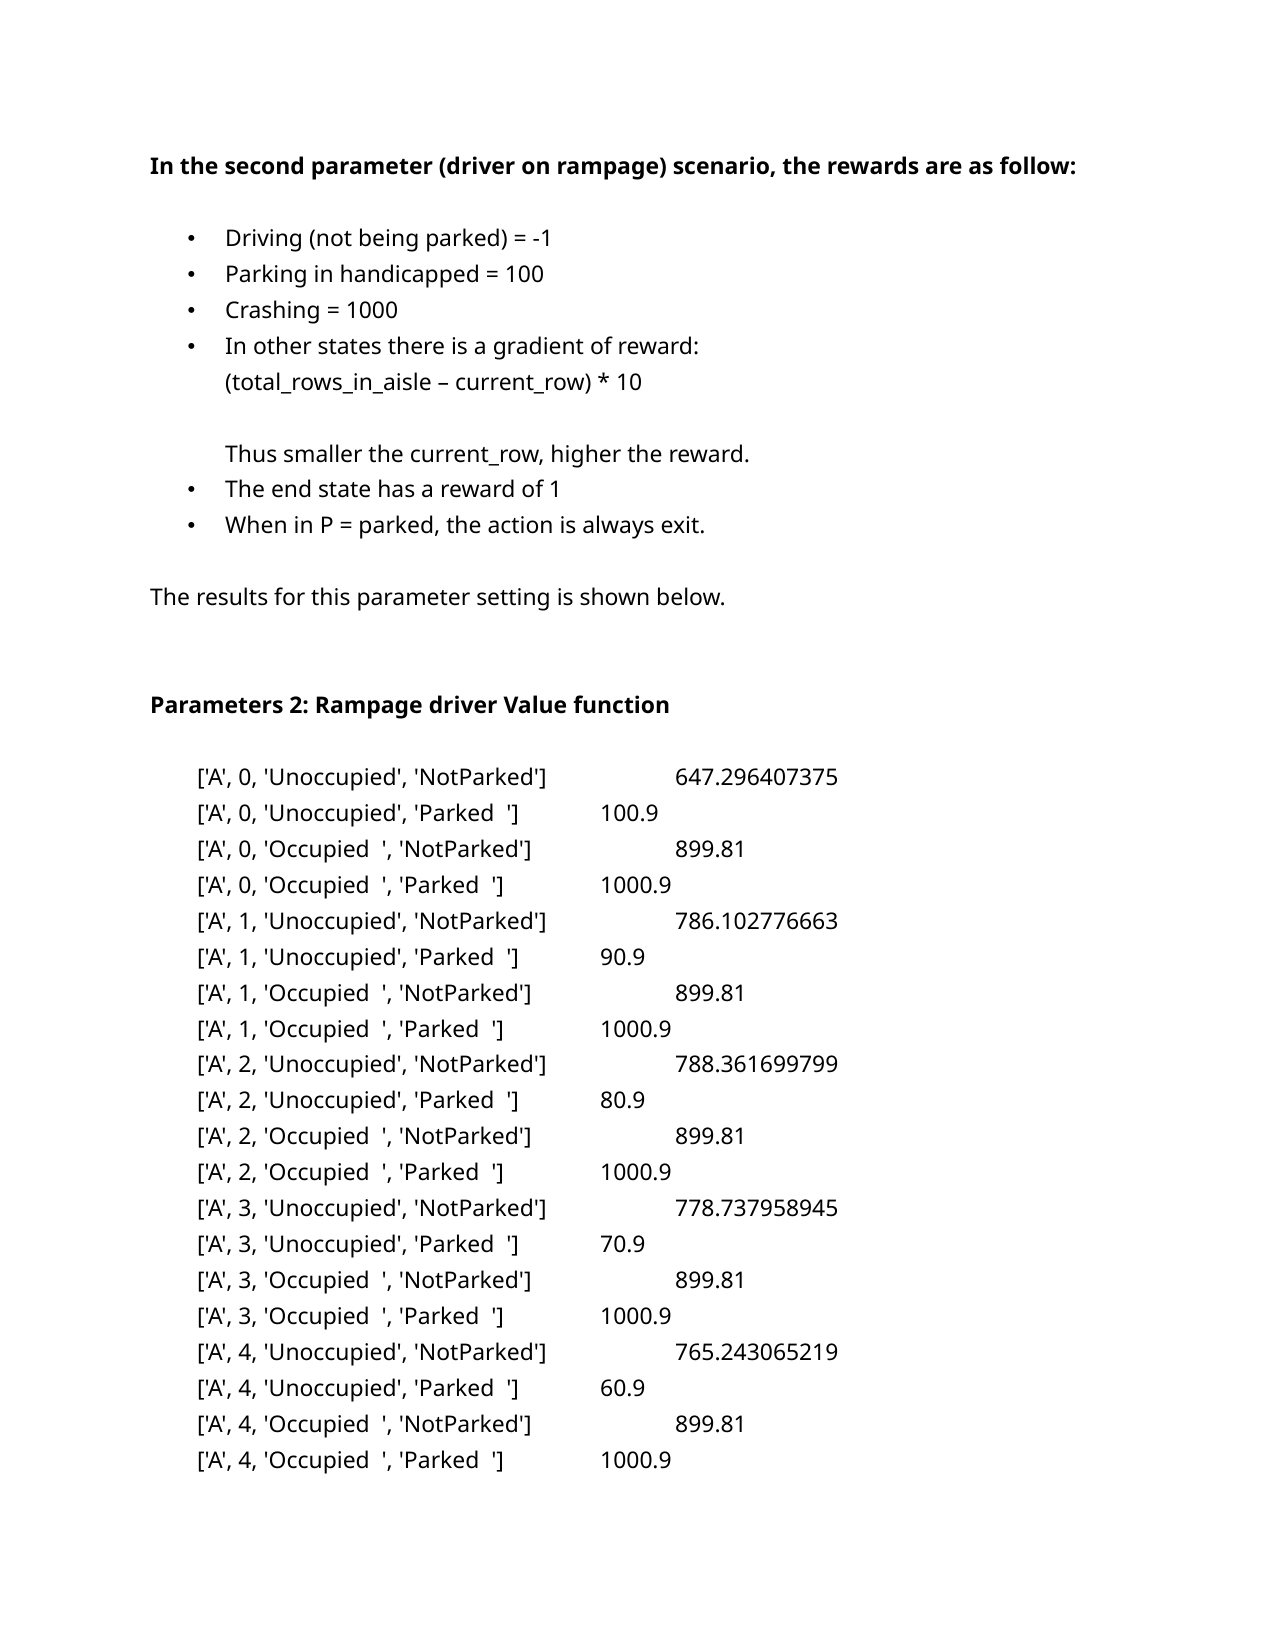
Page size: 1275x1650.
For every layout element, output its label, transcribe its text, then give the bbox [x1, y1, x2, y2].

list ['A', 4, 'Unoccupied', 'NotParked'] 765.243065219 [150, 1336, 1125, 1367]
list ['A', 0, 'Occupied ', 'NotParked'] 899.81 [150, 833, 1125, 864]
list ['A', 3, 'Unoccupied', 'Parked '] 70.9 [150, 1228, 1125, 1259]
list Thus smaller the current_row, higher the reward. [187, 402, 1125, 469]
list In the second parameter (driver on rampage) scenario, the rewards are as follow: [150, 150, 1125, 217]
list Parking in handicapped = 100 [187, 258, 1125, 289]
list Driving (not being parked) = -1 [187, 222, 1125, 253]
list Parameters 2: Rampage driver Value function [150, 689, 1125, 720]
list ['A', 0, 'Unoccupied', 'NotParked'] 647.296407375 [150, 761, 1125, 792]
list ['A', 4, 'Occupied ', 'NotParked'] 899.81 [150, 1408, 1125, 1439]
list ['A', 1, 'Occupied ', 'NotParked'] 899.81 [150, 977, 1125, 1008]
list The results for this parameter setting is shown below. [150, 581, 1125, 612]
list In other states there is a gradient of reward: (total_rows_in_aisle – current_row) * 10 [187, 330, 1125, 397]
list ['A', 2, 'Unoccupied', 'NotParked'] 788.361699799 [150, 1048, 1125, 1080]
list ['A', 2, 'Unoccupied', 'Parked '] 80.9 [150, 1084, 1125, 1116]
list ['A', 0, 'Unoccupied', 'Parked '] 100.9 [150, 797, 1125, 828]
list When in P = parked, the action is always exit. [187, 509, 1125, 541]
list ['A', 4, 'Unoccupied', 'Parked '] 60.9 [150, 1372, 1125, 1403]
list ['A', 3, 'Occupied ', 'Parked '] 1000.9 [150, 1300, 1125, 1331]
list ['A', 2, 'Occupied ', 'NotParked'] 899.81 [150, 1120, 1125, 1152]
list ['A', 3, 'Occupied ', 'NotParked'] 899.81 [150, 1264, 1125, 1295]
list ['A', 1, 'Occupied ', 'Parked '] 1000.9 [150, 1012, 1125, 1044]
list ['A', 2, 'Occupied ', 'Parked '] 1000.9 [150, 1156, 1125, 1187]
list ['A', 1, 'Unoccupied', 'NotParked'] 786.102776663 [150, 905, 1125, 936]
list ['A', 1, 'Unoccupied', 'Parked '] 90.9 [150, 941, 1125, 972]
list ['A', 4, 'Occupied ', 'Parked '] 1000.9 [150, 1444, 1125, 1475]
list Crashing = 1000 [187, 294, 1125, 325]
list ['A', 0, 'Occupied ', 'Parked '] 1000.9 [150, 869, 1125, 900]
list ['A', 3, 'Unoccupied', 'NotParked'] 778.737958945 [150, 1192, 1125, 1223]
list The end state has a reward of 1 [187, 473, 1125, 505]
